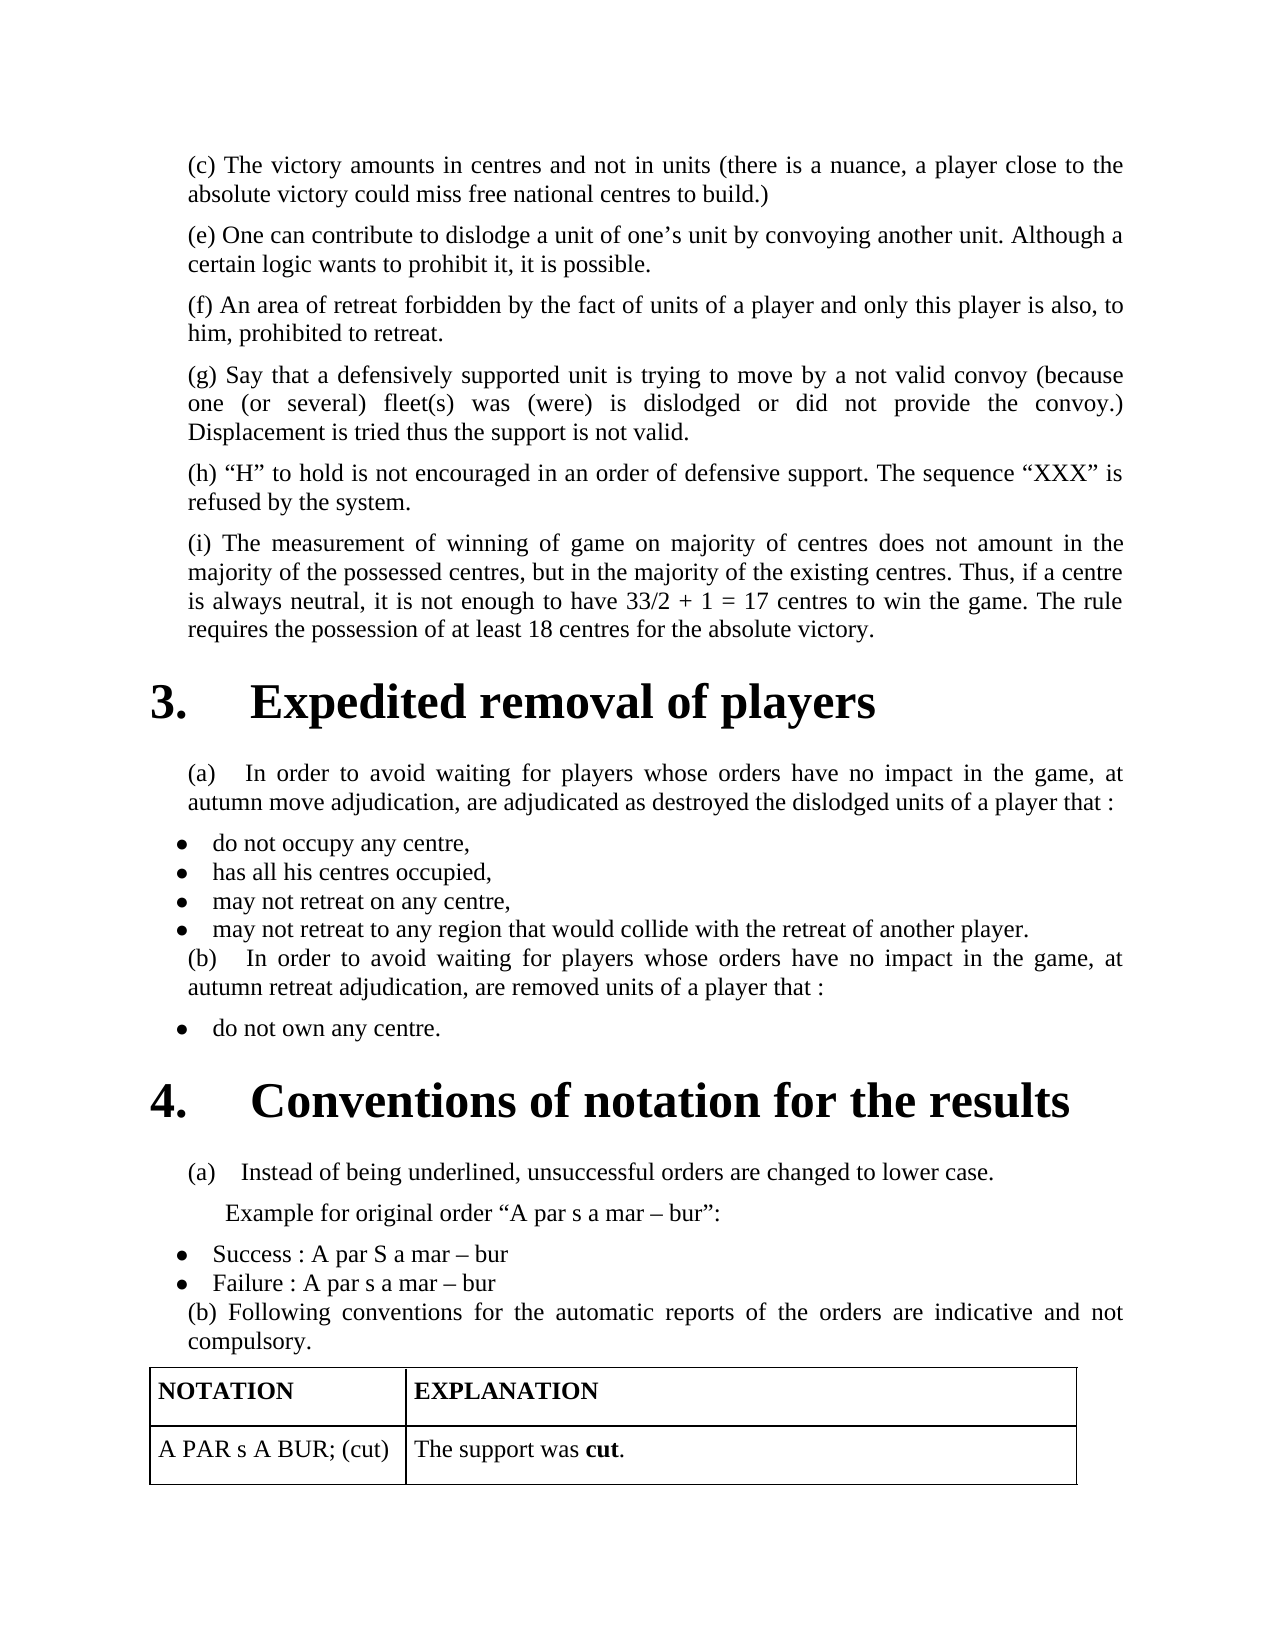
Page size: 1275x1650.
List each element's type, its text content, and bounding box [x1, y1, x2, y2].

text (e) One can contribute to dislodge a unit of one’s unit by convoying another unit. Although a certain logic wants to prohibit it, it is possible. [188, 220, 1125, 277]
text (f) An area of retreat forbidden by the fact of units of a player and only this player is also, to him, prohibited to retreat. [188, 290, 1125, 347]
list Success : A par S a mar – bur [175, 1239, 1125, 1268]
table_header NOTATION [151, 1368, 406, 1425]
table_cell A PAR s A BUR; (cut) [151, 1427, 405, 1483]
table_cell The support was cut. [407, 1427, 1076, 1483]
text (b) Following conventions for the automatic reports of the orders are indicative and not compulsory. [188, 1297, 1125, 1354]
list do not own any centre. [175, 1013, 1125, 1042]
list Failure : A par s a mar – bur [175, 1268, 1125, 1297]
table_header EXPLANATION [407, 1368, 1076, 1425]
text (a) Instead of being underlined, unsuccessful orders are changed to lower case. [188, 1157, 1125, 1186]
list may not retreat to any region that would collide with the retreat of another player. [175, 914, 1125, 943]
text (h) “H” to hold is not encouraged in an order of defensive support. The sequence “XXX” is refused by the system. [188, 458, 1125, 516]
text (c) The victory amounts in centres and not in units (there is a nuance, a player close to the absolute victory could miss free national centres to build.) [188, 150, 1125, 207]
text (i) The measurement of winning of game on majority of centres does not amount in the majority of the possessed centres, but in the majority of the existing centres. Thus, if a centre is always neutral, it is not enough to have 33/2 + 1 = 17 centres to win the game. The rule requires the possession of at least 18 centres for the absolute victory. [188, 528, 1125, 643]
text (g) Say that a defensively supported unit is trying to move by a not valid convoy (because one (or several) fleet(s) was (were) is dislodged or did not provide the convoy.) Displacement is tried thus the support is not valid. [188, 360, 1125, 446]
list may not retreat on any centre, [175, 886, 1125, 914]
list do not occupy any centre, [175, 828, 1125, 857]
text Example for original order “A par s a mar – bur”: [225, 1198, 1125, 1227]
text (b) In order to avoid waiting for players whose orders have no impact in the game, at autumn retreat adjudication, are removed units of a player that : [188, 943, 1125, 1001]
text (a) In order to avoid waiting for players whose orders have no impact in the game, at autumn move adjudication, are adjudicated as destroyed the dislodged units of a player that : [188, 758, 1125, 816]
subtitle 4. Conventions of notation for the results [150, 1071, 1125, 1128]
list has all his centres occupied, [175, 857, 1125, 886]
subtitle 3. Expedited removal of players [150, 672, 1125, 729]
